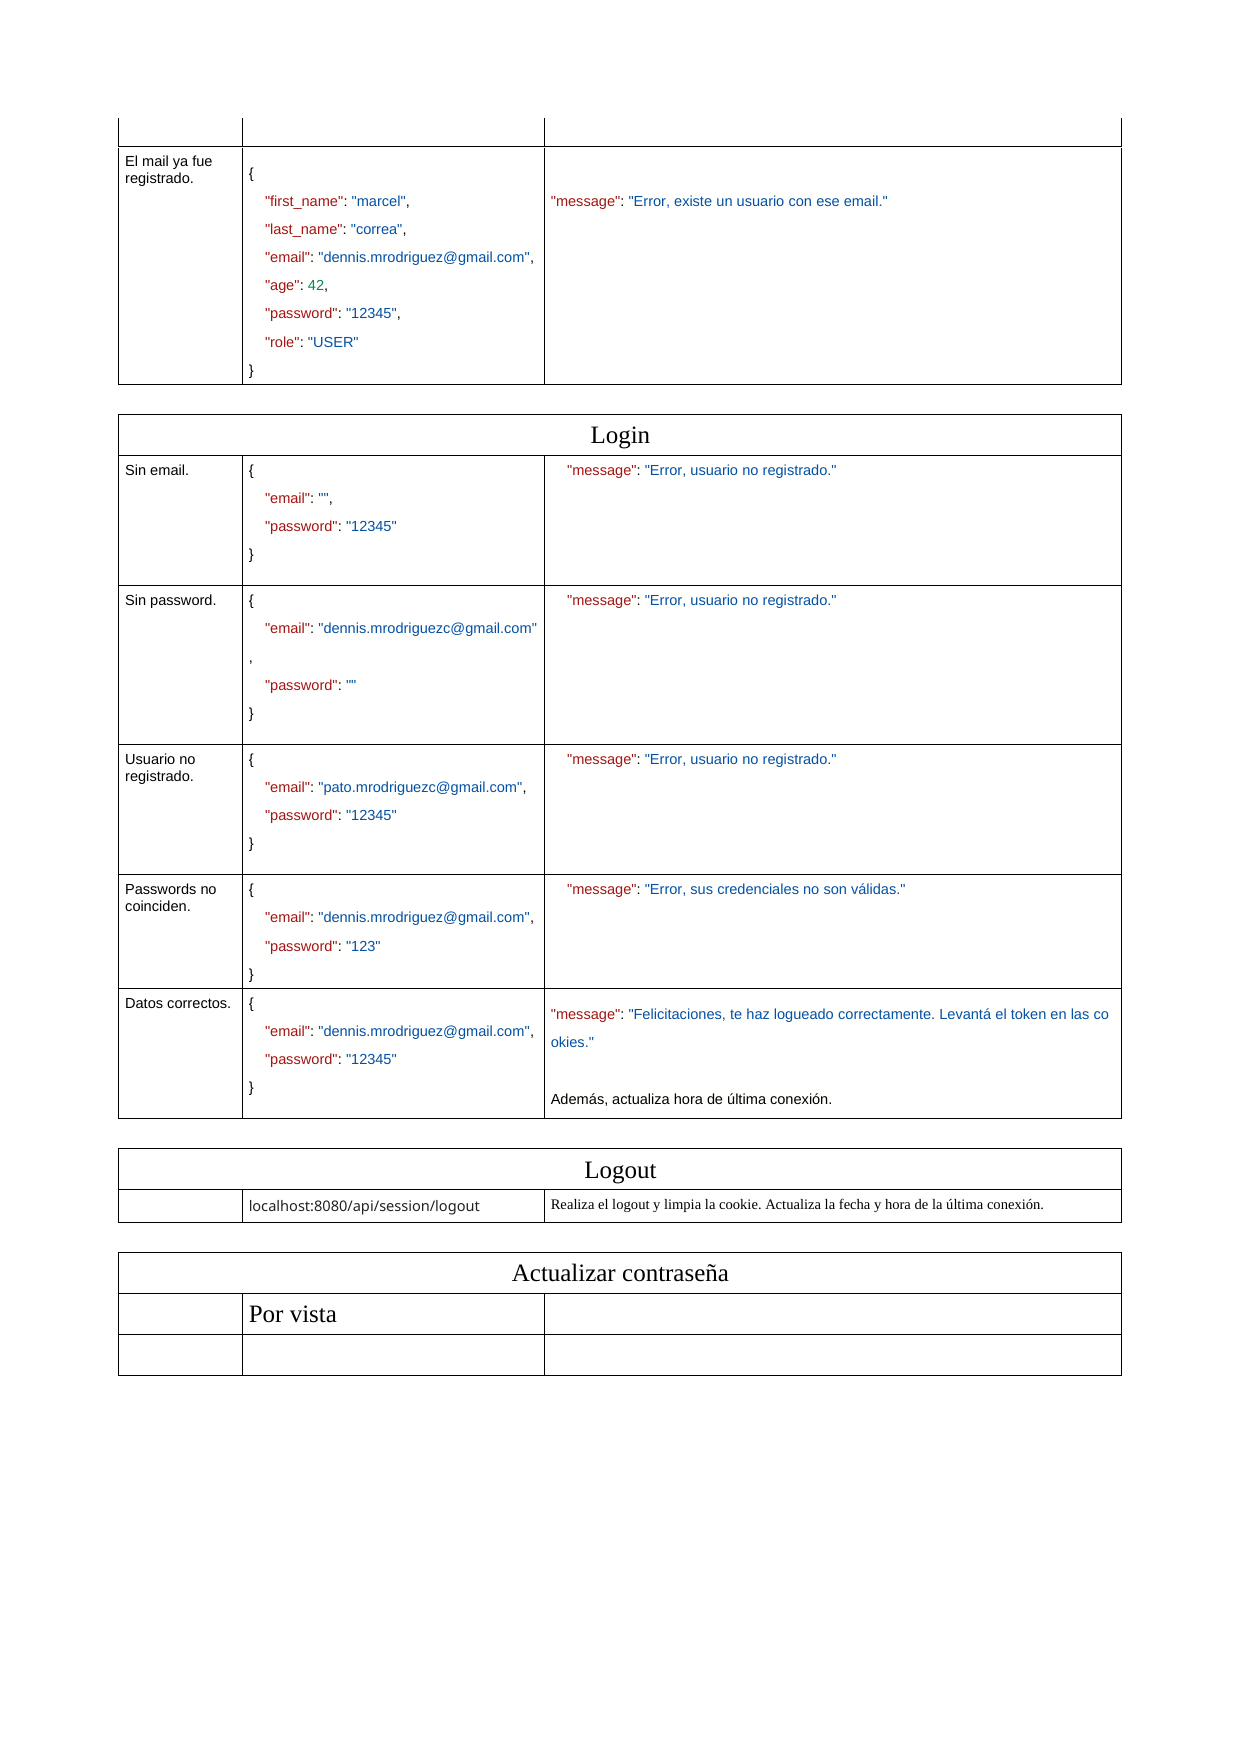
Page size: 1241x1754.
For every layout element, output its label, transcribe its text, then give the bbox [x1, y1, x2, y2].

table_cell "message": "Felicitaciones, te haz logueado correctamente. Levantá el token en las cookies." Además, actualiza hora de última conexión. [545, 989, 1121, 1118]
table_cell [119, 1294, 242, 1334]
table_cell El mail ya fue registrado. [119, 148, 242, 384]
table_cell [119, 118, 242, 146]
table_cell Passwords no coinciden. [119, 875, 242, 988]
table_header Login [119, 415, 1121, 455]
table_cell [119, 1190, 242, 1222]
table_cell Sin email. [119, 456, 242, 585]
table_cell Realiza el logout y limpia la cookie. Actualiza la fecha y hora de la última conexión. [545, 1190, 1121, 1222]
table_cell [545, 1335, 1121, 1375]
table_cell { "email": "", "password": "12345" } [243, 456, 544, 585]
table_header Actualizar contraseña [119, 1253, 1121, 1293]
table_cell Sin password. [119, 586, 242, 744]
table_cell { "email": "dennis.mrodriguezc@gmail.com", "password": "" } [243, 586, 544, 744]
table_cell "message": "Error, usuario no registrado." [545, 586, 1121, 744]
table_cell [545, 1294, 1121, 1334]
table_cell Usuario no registrado. [119, 745, 242, 874]
table_cell Datos correctos. [119, 989, 242, 1118]
table_cell [119, 1335, 242, 1375]
table_cell [243, 118, 544, 146]
table_cell localhost:8080/api/session/logout [243, 1190, 544, 1222]
table_cell { "email": "dennis.mrodriguez@gmail.com", "password": "123" } [243, 875, 544, 988]
table_cell "message": "Error, sus credenciales no son válidas." [545, 875, 1121, 988]
table_cell [243, 1335, 544, 1375]
table_cell "message": "Error, usuario no registrado." [545, 745, 1121, 874]
table_cell "message": "Error, usuario no registrado." [545, 456, 1121, 585]
table_cell "message": "Error, existe un usuario con ese email." [545, 148, 1121, 384]
table_cell { "email": "pato.mrodriguezc@gmail.com", "password": "12345" } [243, 745, 544, 874]
table_cell { "email": "dennis.mrodriguez@gmail.com", "password": "12345" } [243, 989, 544, 1118]
table_cell Por vista [243, 1294, 544, 1334]
table_header Logout [119, 1149, 1121, 1189]
table_cell { "first_name": "marcel", "last_name": "correa", "email": "dennis.mrodriguez@gmail.com", "age": 42, "password": "12345", "role": "USER" } [243, 148, 544, 384]
table_cell [545, 118, 1121, 146]
